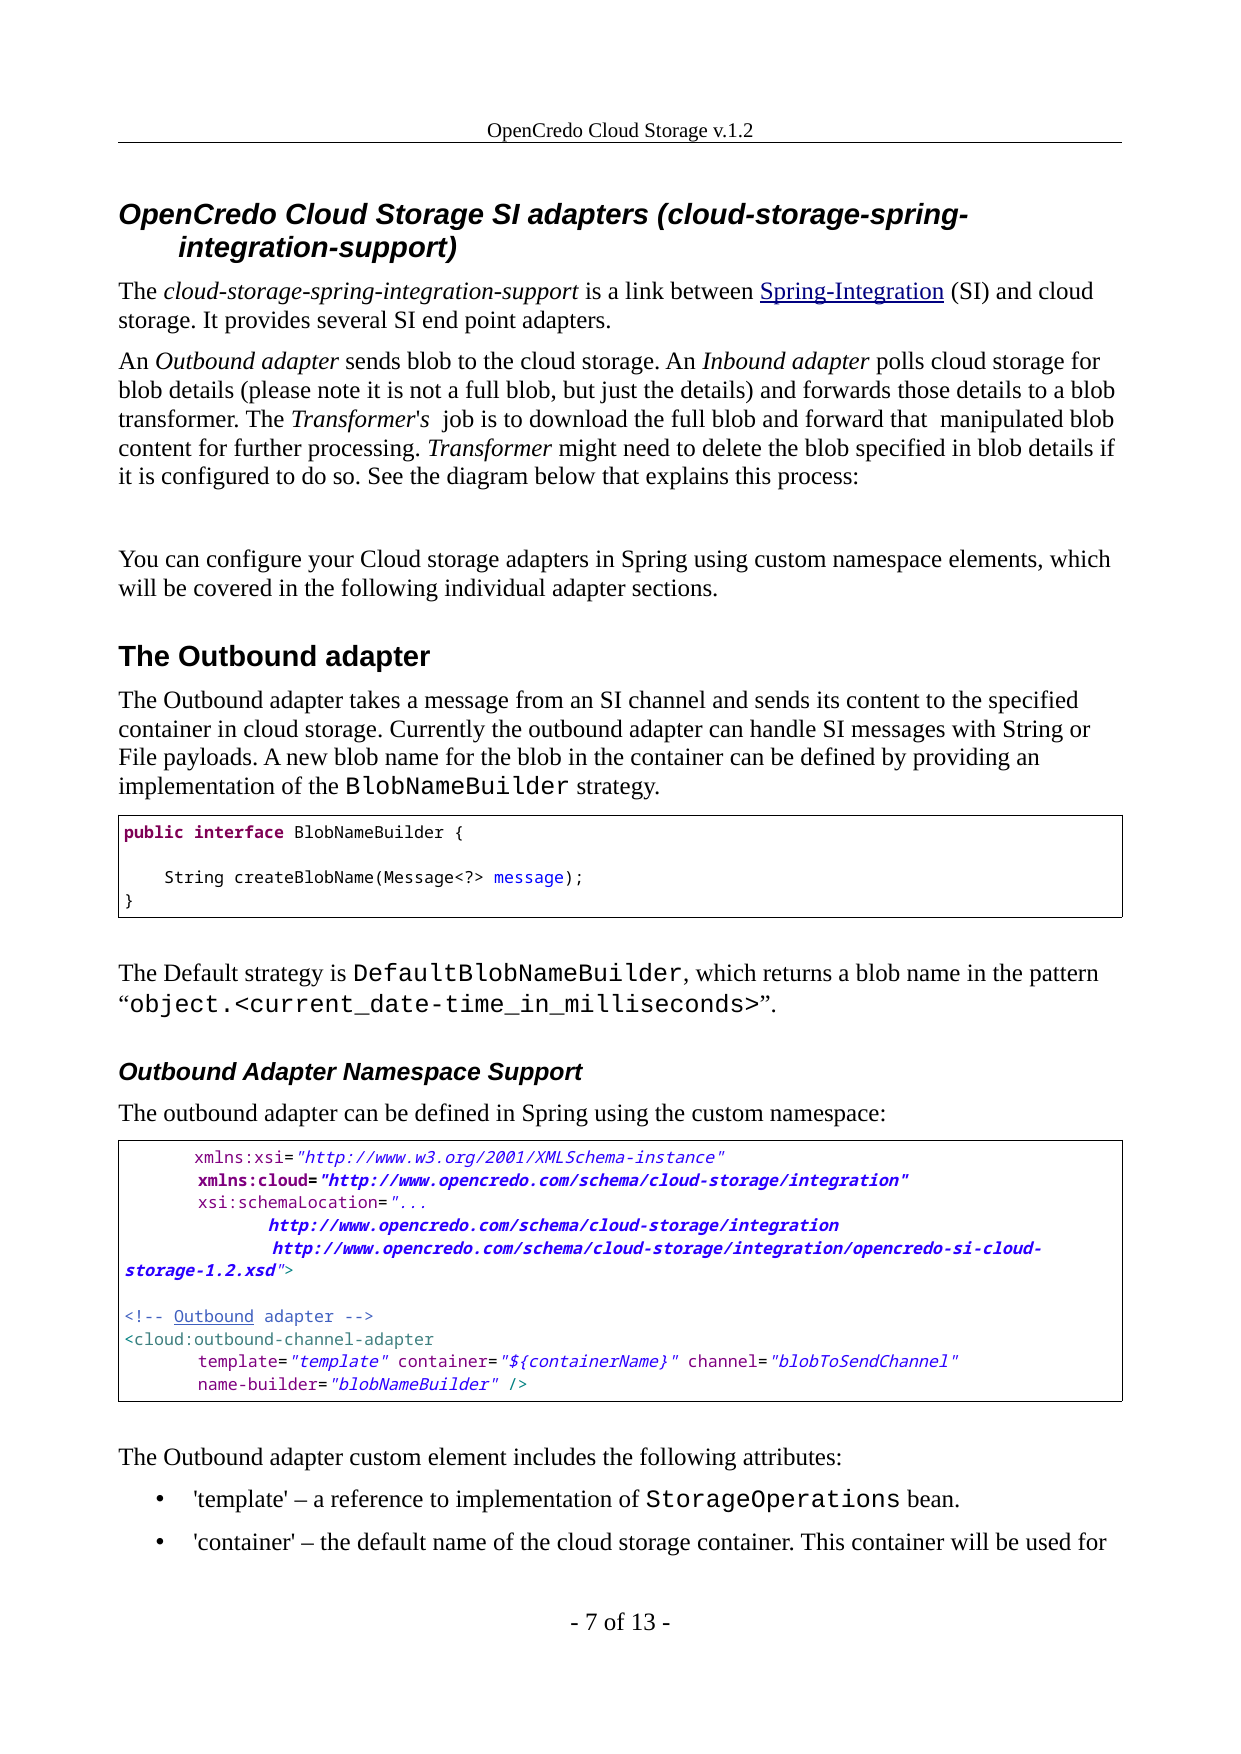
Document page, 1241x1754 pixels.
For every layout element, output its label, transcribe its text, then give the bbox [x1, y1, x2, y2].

text The Outbound adapter takes a message from an SI channel and sends its content to the specified container in cloud storage. Currently the outbound adapter can handle SI messages with String or File payloads. A new blob name for the blob in the container can be defined by providing an implementation of the BlobNameBuilder strategy. [118, 685, 1122, 802]
text The Outbound adapter custom element includes the following attributes: [118, 1442, 1122, 1471]
list 'template' – a reference to implementation of StorageOperations bean. [156, 1484, 1122, 1514]
text The cloud-storage-spring-integration-support is a link between Spring-Integration (SI) and cloud storage. It provides several SI end point adapters. [118, 276, 1122, 334]
subtitle OpenCredo Cloud Storage SI adapters (cloud-storage-spring-integration-support) [118, 197, 1122, 264]
table_header public interface BlobNameBuilder { String createBlobName(Message<?> message); } [119, 816, 1122, 917]
subtitle The Outbound adapter [118, 639, 1122, 672]
list 'container' – the default name of the cloud storage container. This container will be used for [156, 1527, 1122, 1556]
text The outbound adapter can be defined in Spring using the custom namespace: [118, 1098, 1122, 1127]
subtitle Outbound Adapter Namespace Support [118, 1057, 1122, 1086]
text An Outbound adapter sends blob to the cloud storage. An Inbound adapter polls cloud storage for blob details (please note it is not a full blob, but just the details) and forwards those details to a blob transformer. The Transformer's job is to download the full blob and forward that manipulated blob content for further processing. Transformer might need to delete the blob specified in blob details if it is configured to do so. See the diagram below that explains this process: [118, 346, 1122, 490]
text The Default strategy is DefaultBlobNameBuilder, which returns a blob name in the pattern “object.<current_date-time_in_milliseconds>”. [118, 958, 1122, 1020]
text You can configure your Cloud storage adapters in Spring using custom namespace elements, which will be covered in the following individual adapter sections. [118, 544, 1122, 601]
table_header xmlns:xsi="http://www.w3.org/2001/XMLSchema-instance" xmlns:cloud="http://www.opencredo.com/schema/cloud-storage/integration" xsi:schemaLocation="... http://www.opencredo.com/schema/cloud-storage/integration http://www.opencredo.com/schema/cloud-storage/integration/opencredo-si-cloud-storage-1.2.xsd"> <!-- Outbound adapter --> <cloud:outbound-channel-adapter template="template" container="${containerName}" channel="blobToSendChannel" name-builder="blobNameBuilder" /> [119, 1141, 1122, 1401]
